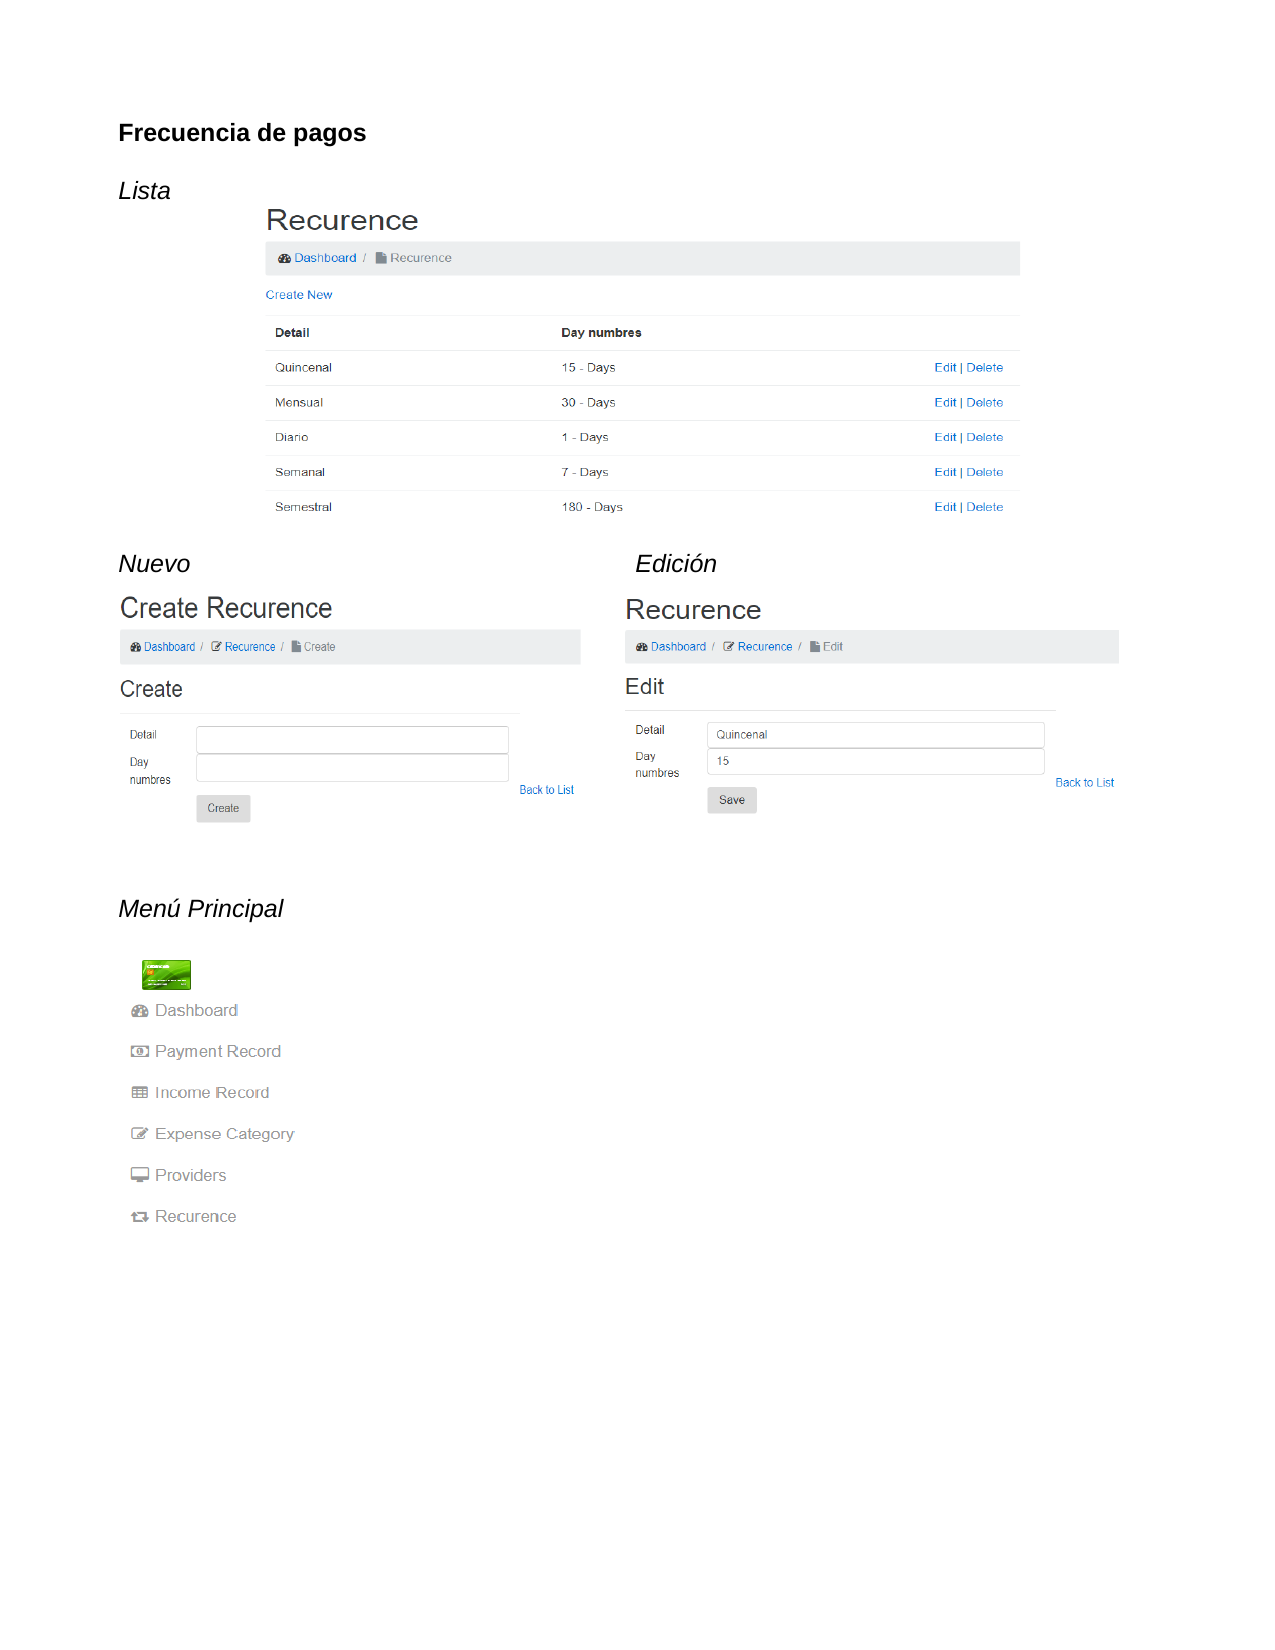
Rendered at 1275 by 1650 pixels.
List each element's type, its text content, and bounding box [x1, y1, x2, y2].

text Frecuencia de pagos [118, 118, 1157, 147]
text Menú Principal [118, 894, 1157, 923]
picture [117, 594, 581, 828]
text Nuevo Edición [118, 549, 1157, 578]
picture [122, 946, 314, 1233]
picture [616, 596, 1119, 820]
text Lista [118, 176, 1157, 204]
picture [255, 204, 1021, 520]
